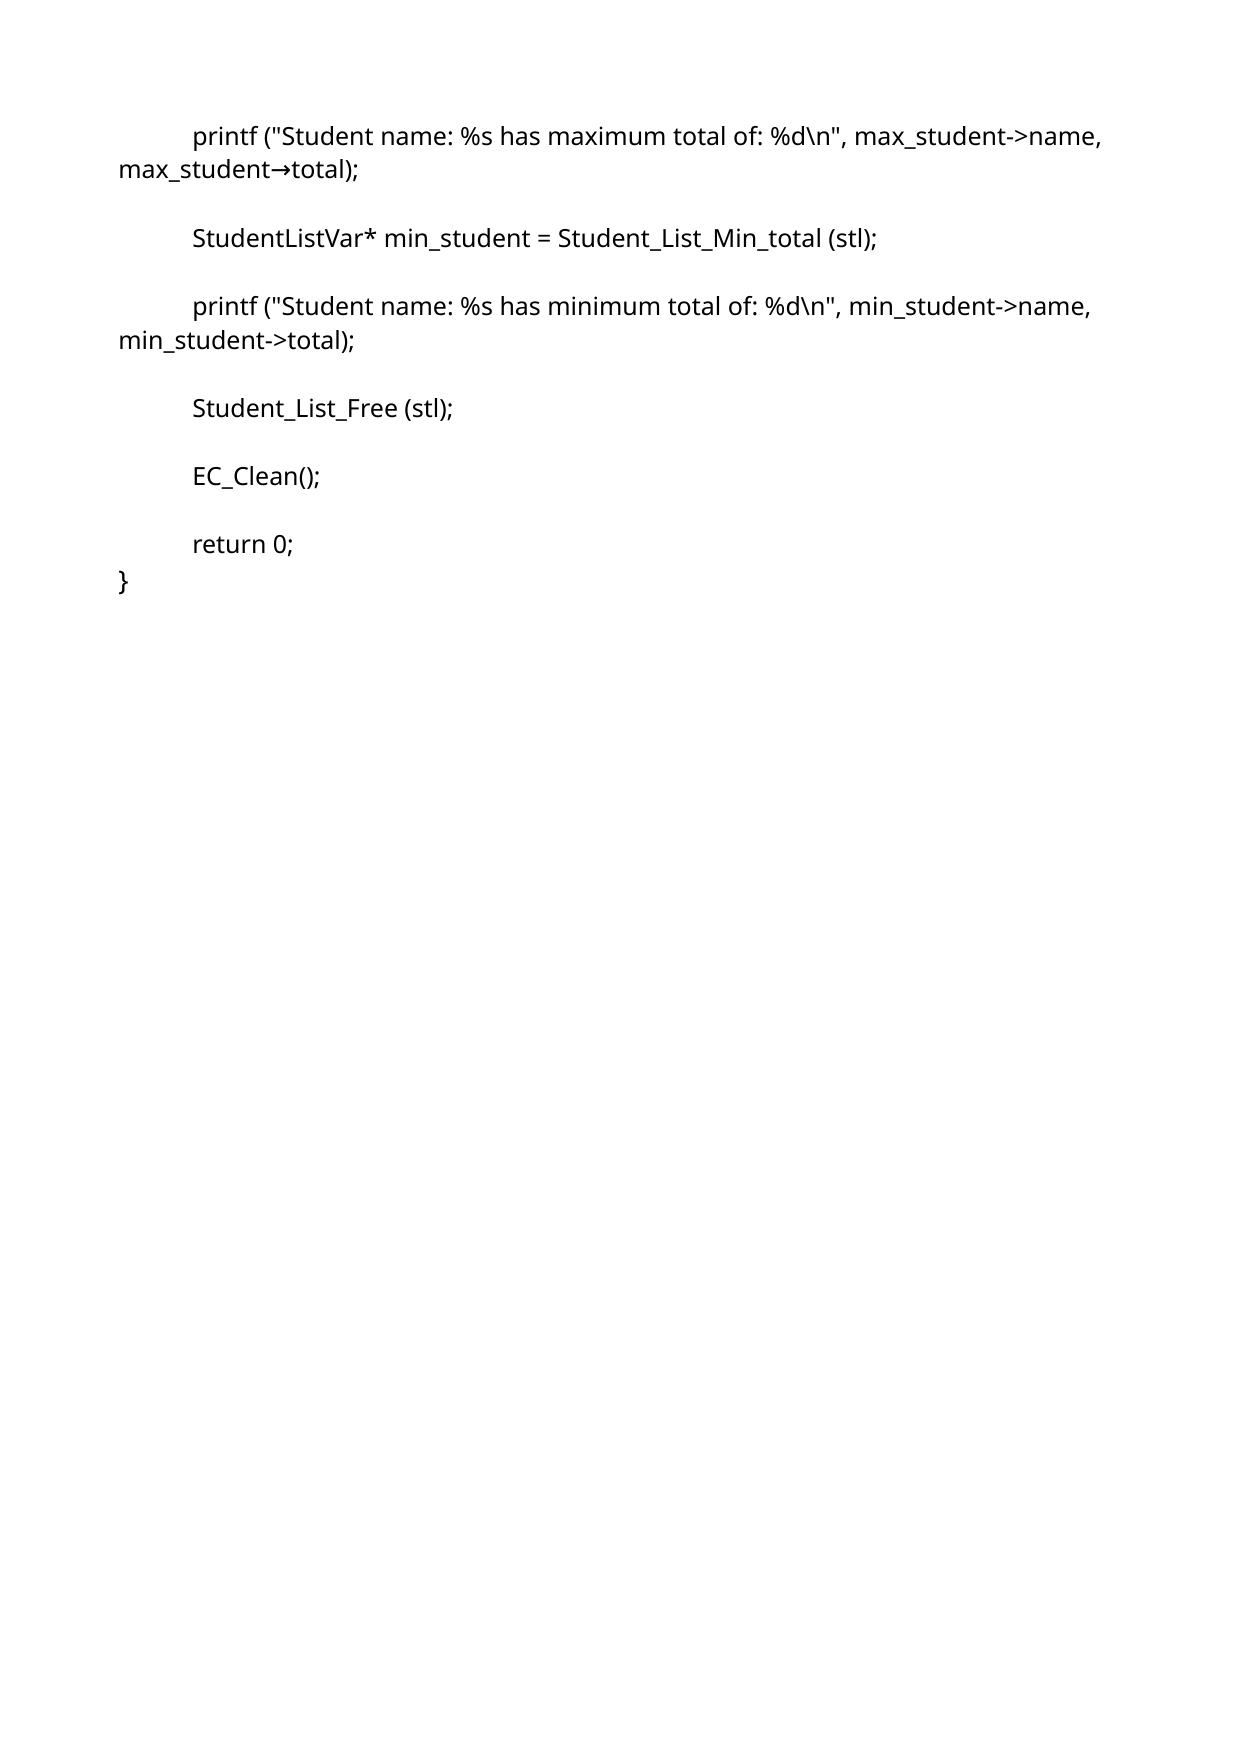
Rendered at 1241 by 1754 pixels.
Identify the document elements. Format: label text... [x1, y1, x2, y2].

text Student_List_Free (stl); [118, 391, 1122, 425]
text EC_Clean(); [118, 459, 1122, 493]
text StudentListVar* min_student = Student_List_Min_total (stl); [118, 220, 1122, 254]
text } [118, 561, 1122, 598]
text return 0; [118, 527, 1122, 561]
text printf ("Student name: %s has maximum total of: %d\n", max_student->name, max_student→total); [118, 118, 1122, 186]
text printf ("Student name: %s has minimum total of: %d\n", min_student->name, min_student->total); [118, 288, 1122, 357]
